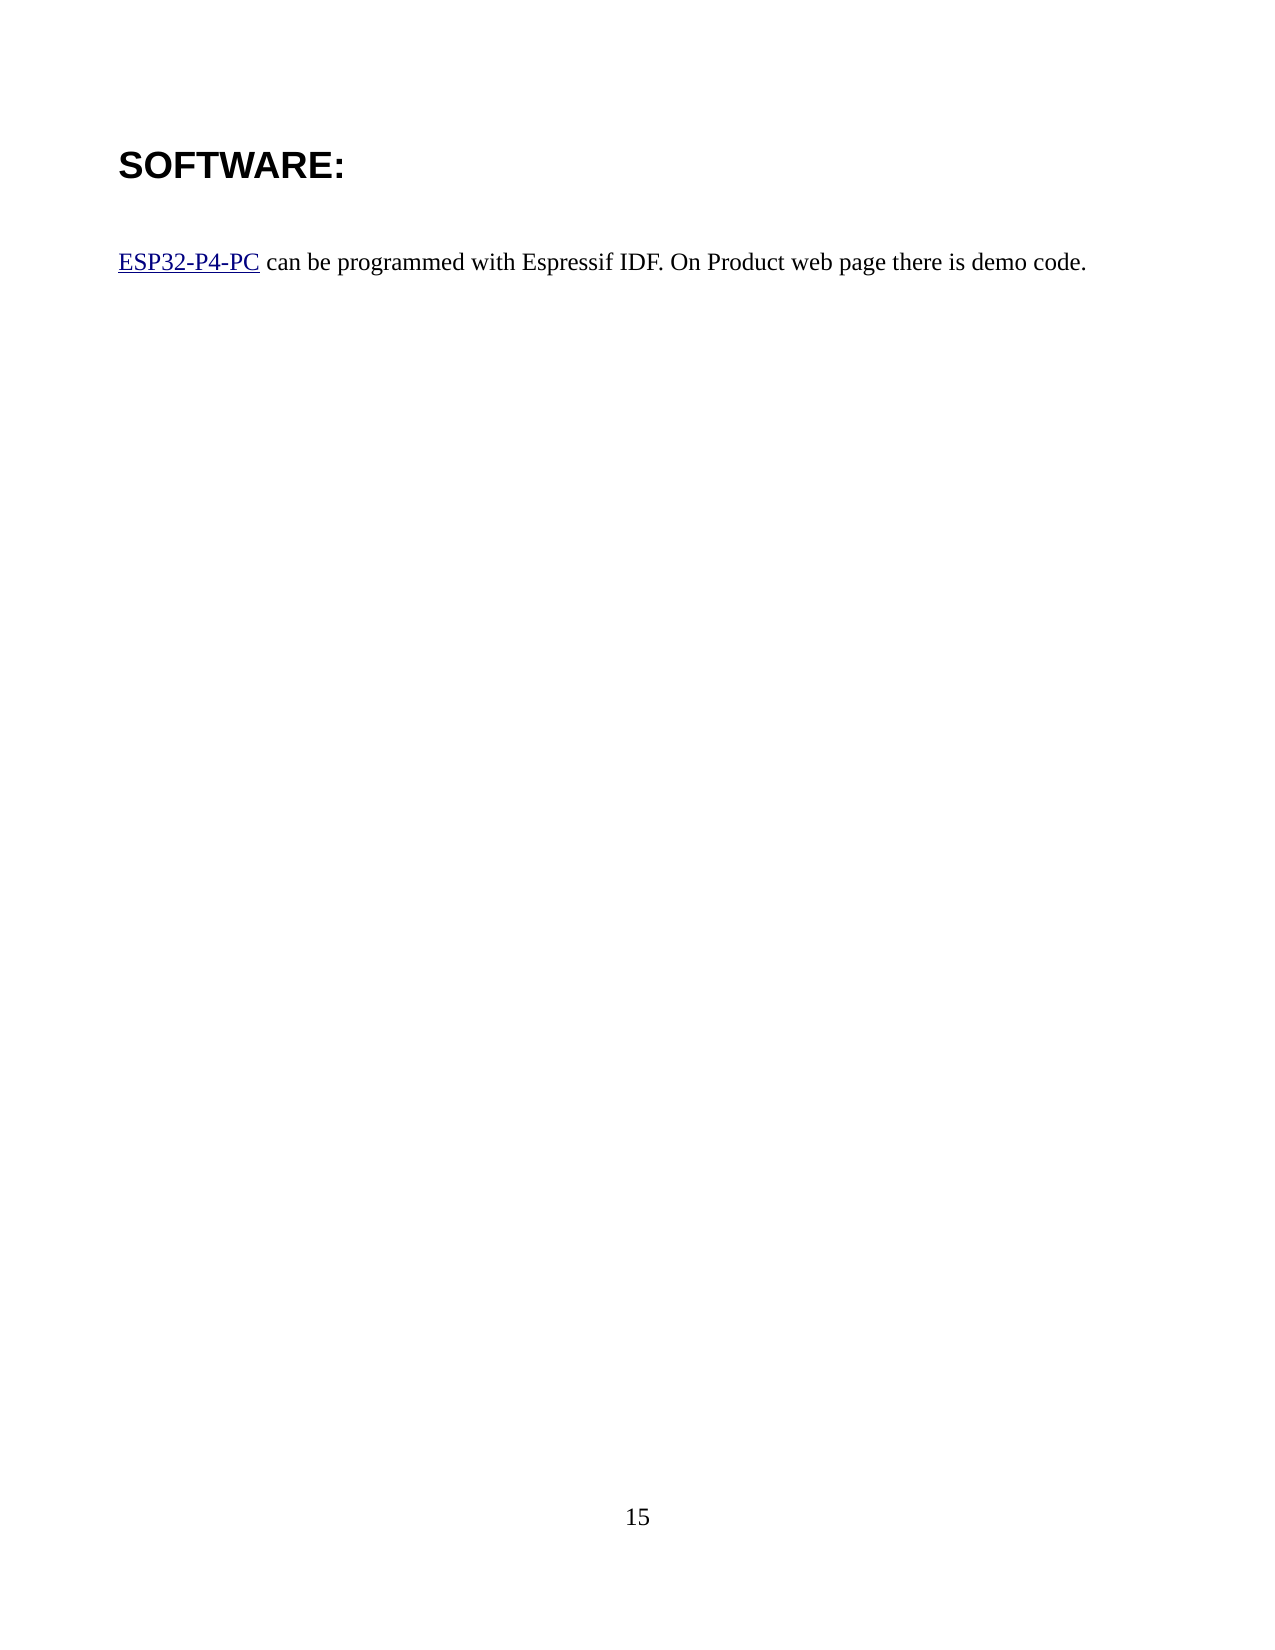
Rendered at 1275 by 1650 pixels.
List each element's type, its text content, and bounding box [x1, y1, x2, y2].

text ESP32-P4-PC can be programmed with Espressif IDF. On Product web page there is demo code. [118, 247, 1157, 276]
subtitle SOFTWARE: [118, 143, 1157, 187]
